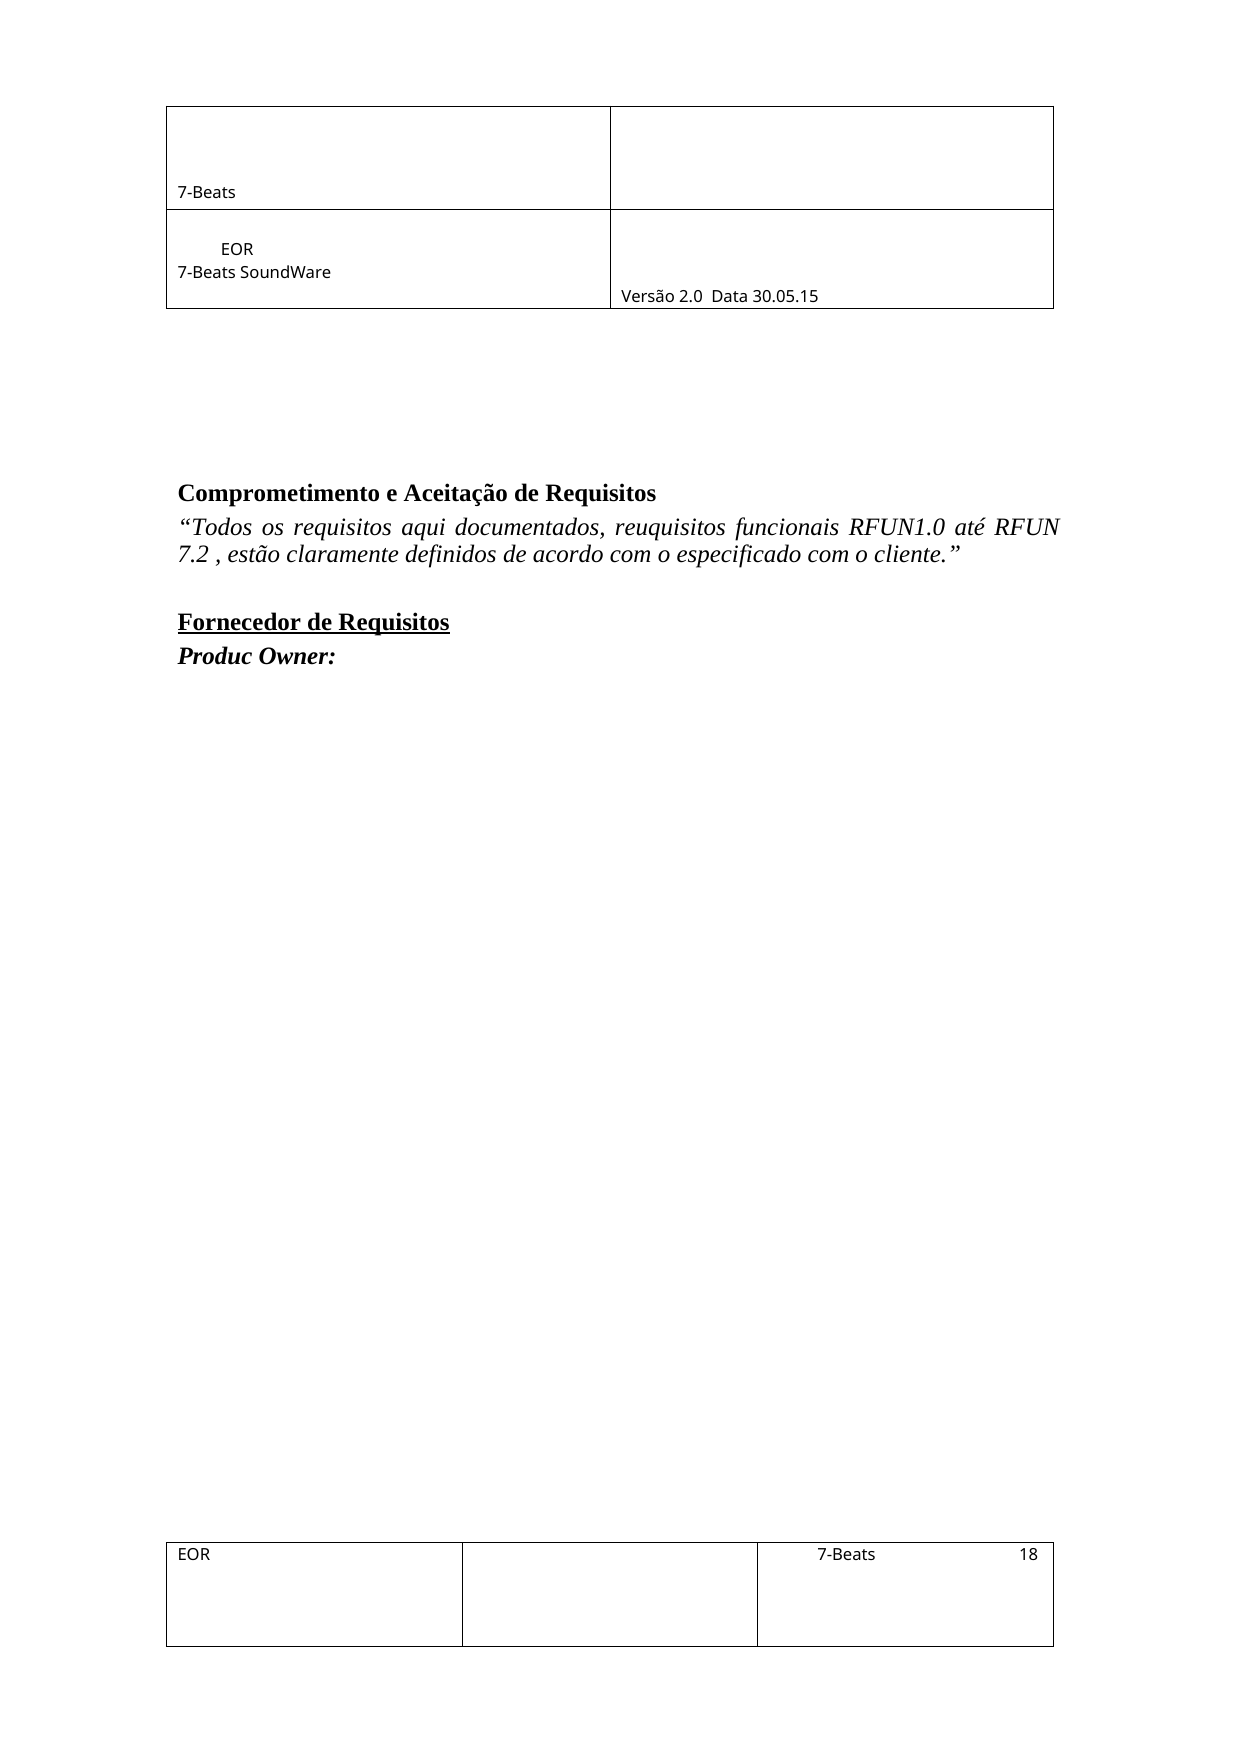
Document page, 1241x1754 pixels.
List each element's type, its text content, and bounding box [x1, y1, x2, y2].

text “Todos os requisitos aqui documentados, reuquisitos funcionais RFUN1.0 até RFUN 7.2 , estão claramente definidos de acordo com o especificado com o cliente.” [177, 513, 1063, 568]
text Produc Owner: [177, 642, 1063, 670]
text Fornecedor de Requisitos [177, 608, 1063, 636]
text Comprometimento e Aceitação de Requisitos [177, 479, 1063, 506]
